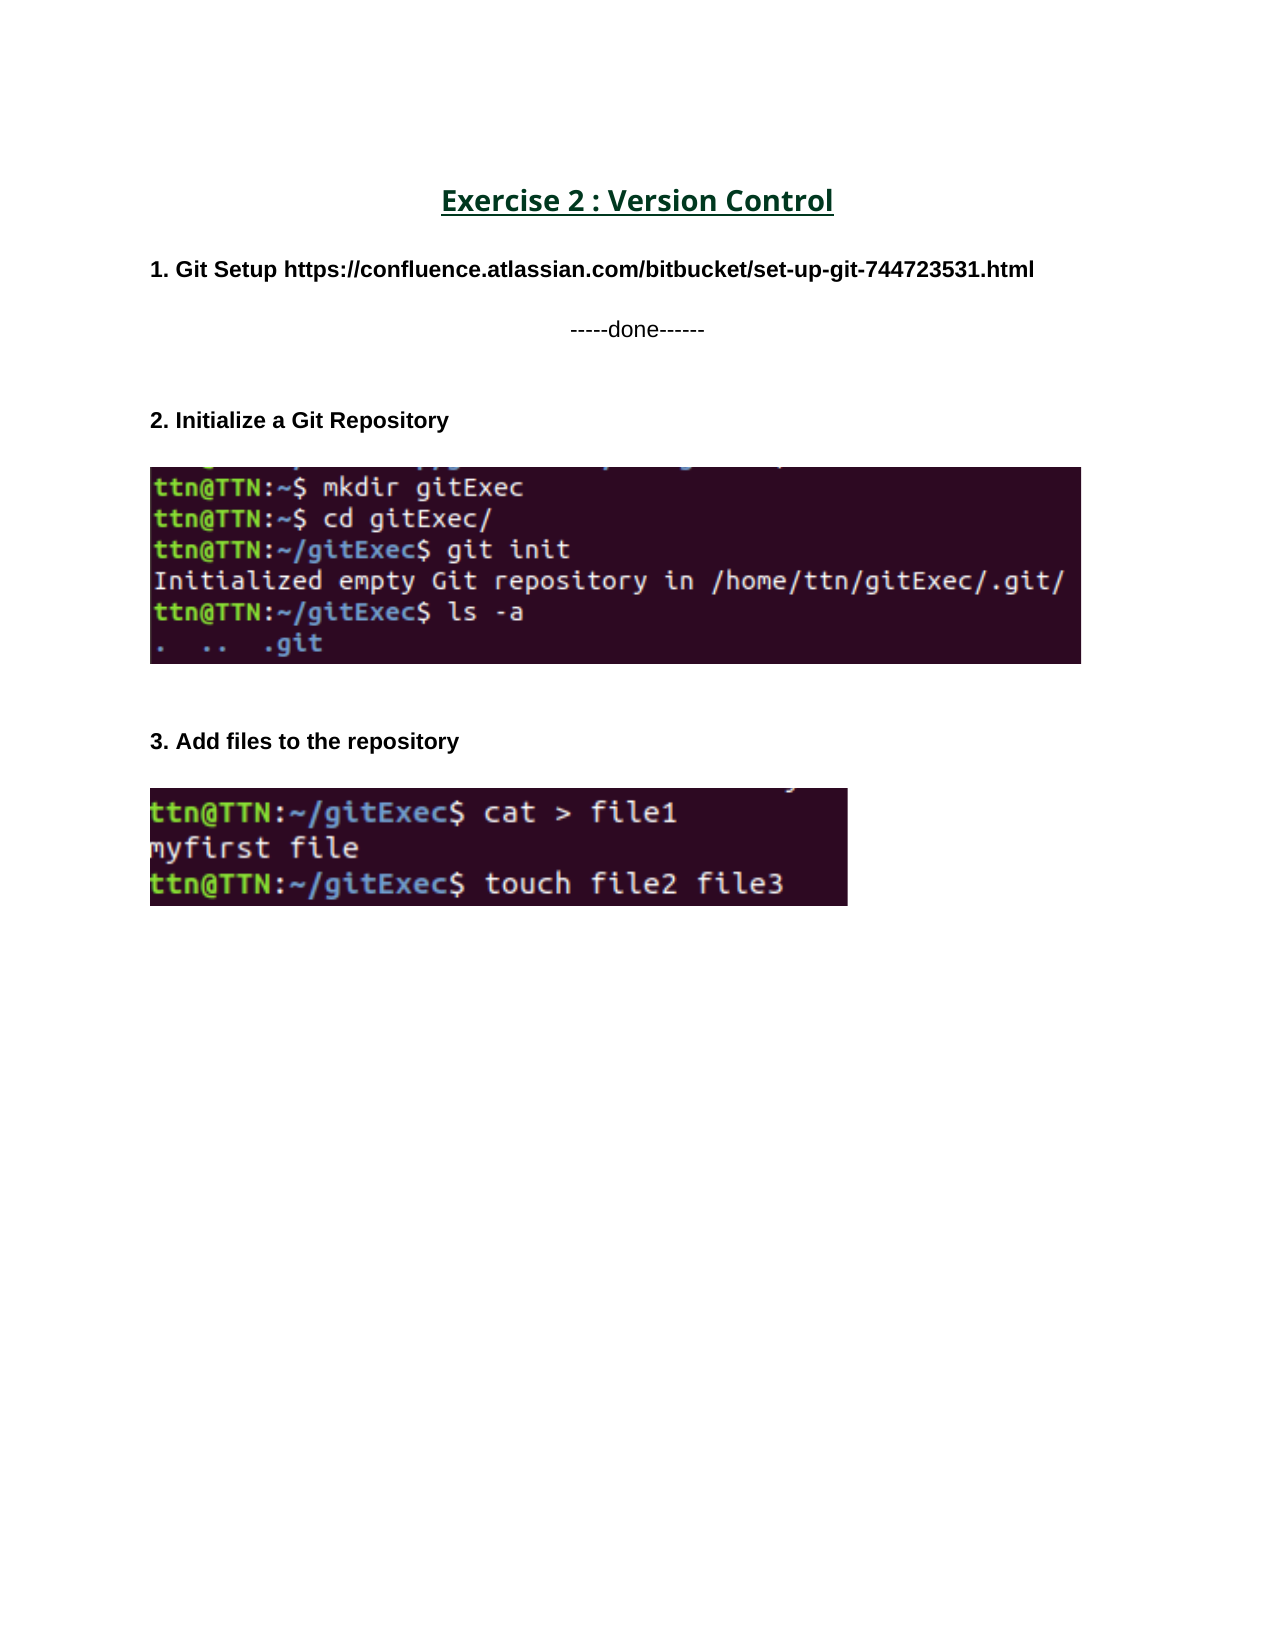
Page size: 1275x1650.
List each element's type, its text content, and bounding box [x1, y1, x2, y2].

picture [150, 467, 1082, 664]
picture [150, 788, 848, 906]
text 1. Git Setup https://confluence.atlassian.com/bitbucket/set-up-git-744723531.html [150, 256, 1125, 282]
text 2. Initialize a Git Repository [150, 407, 1125, 433]
text Exercise 2 : Version Control [150, 180, 1125, 220]
text -----done------ [150, 316, 1125, 343]
text 3. Add files to the repository [150, 728, 1125, 754]
